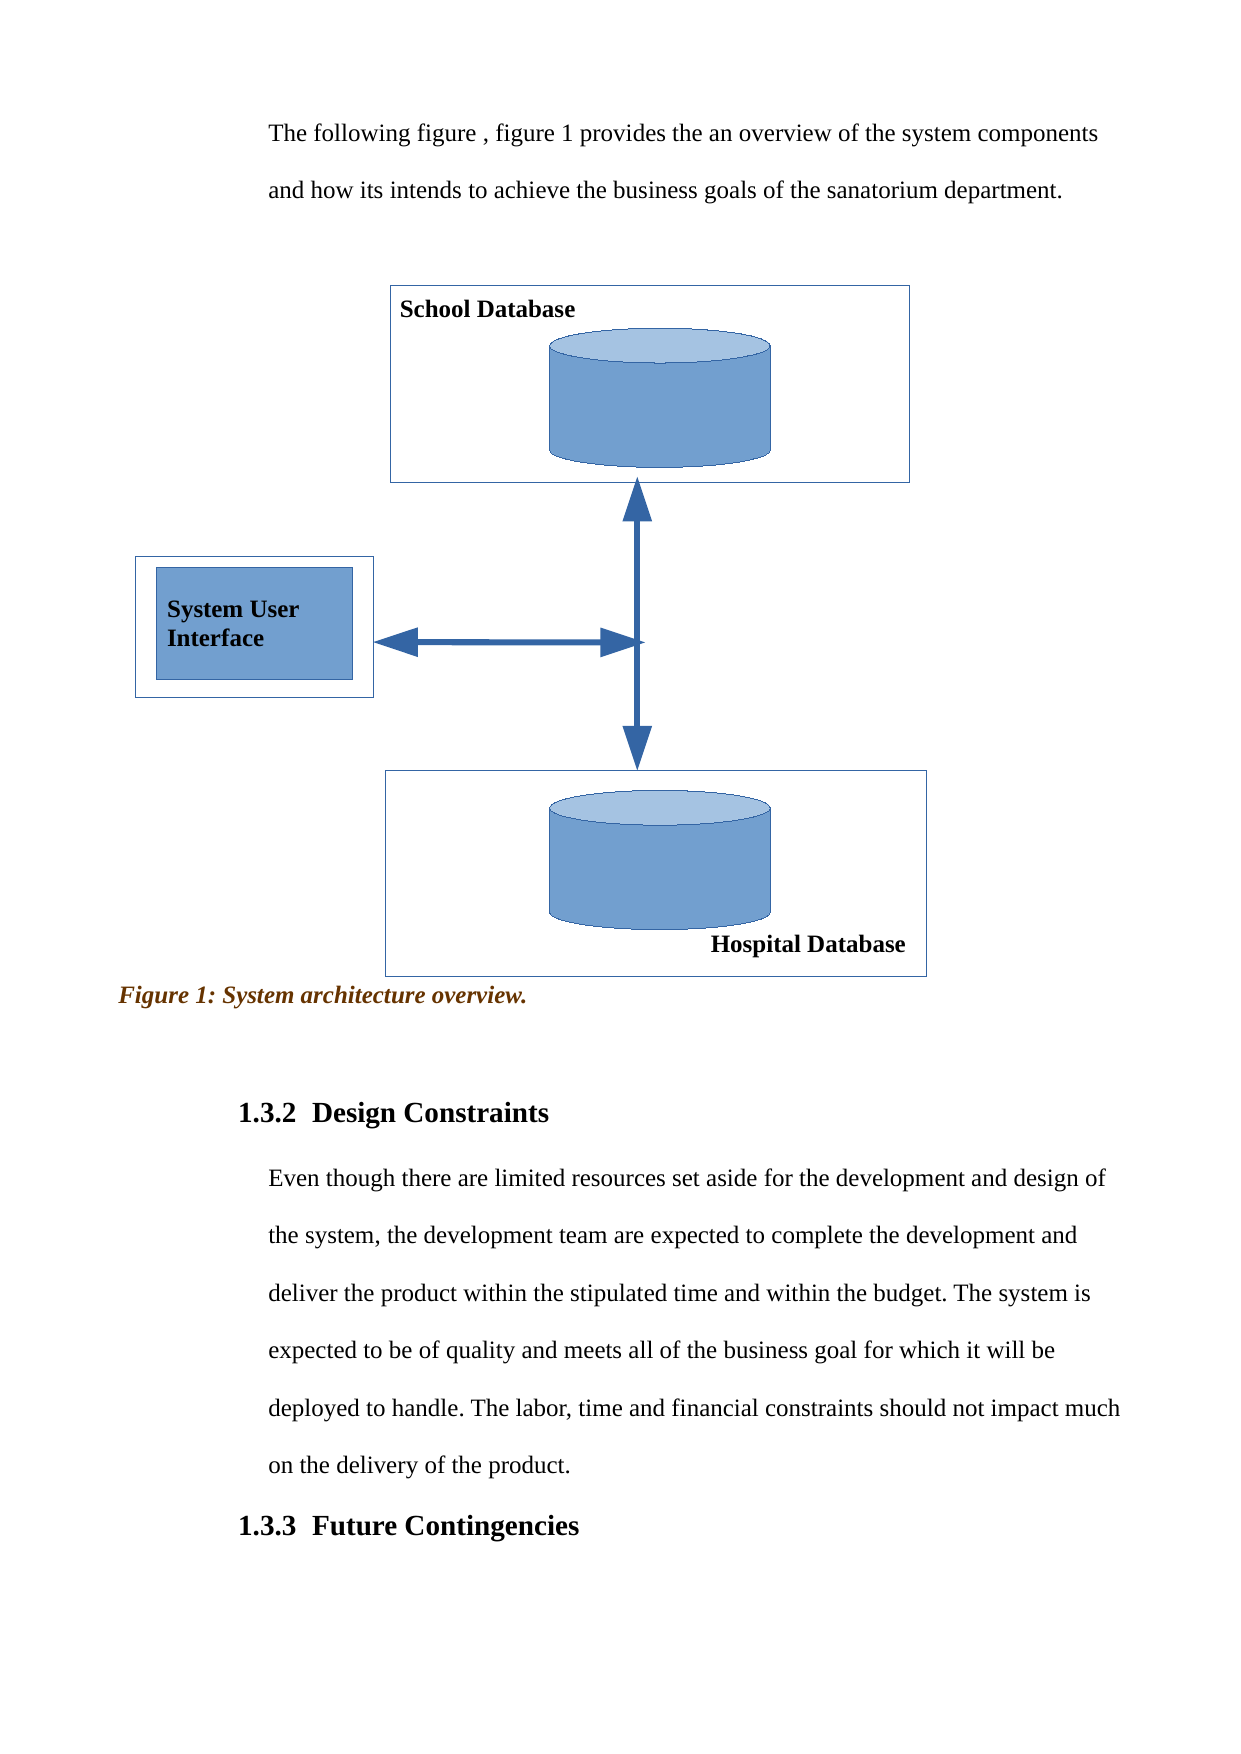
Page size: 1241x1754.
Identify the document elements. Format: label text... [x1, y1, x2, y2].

text Figure 1: System architecture overview. [118, 981, 1122, 1009]
list The following figure , figure 1 provides the an overview of the system components and how its intends to achieve the business goals of the sanatorium department. [231, 118, 1122, 204]
list Future Contingencies [231, 1508, 1122, 1541]
list Design Constraints [231, 1096, 1122, 1129]
list Even though there are limited resources set aside for the development and design of the system, the development team are expected to complete the development and deliver the product within the stipulated time and within the budget. The system is expected to be of quality and meets all of the business goal for which it will be deployed to handle. The labor, time and financial constraints should not impact much on the delivery of the product. [231, 1163, 1122, 1479]
